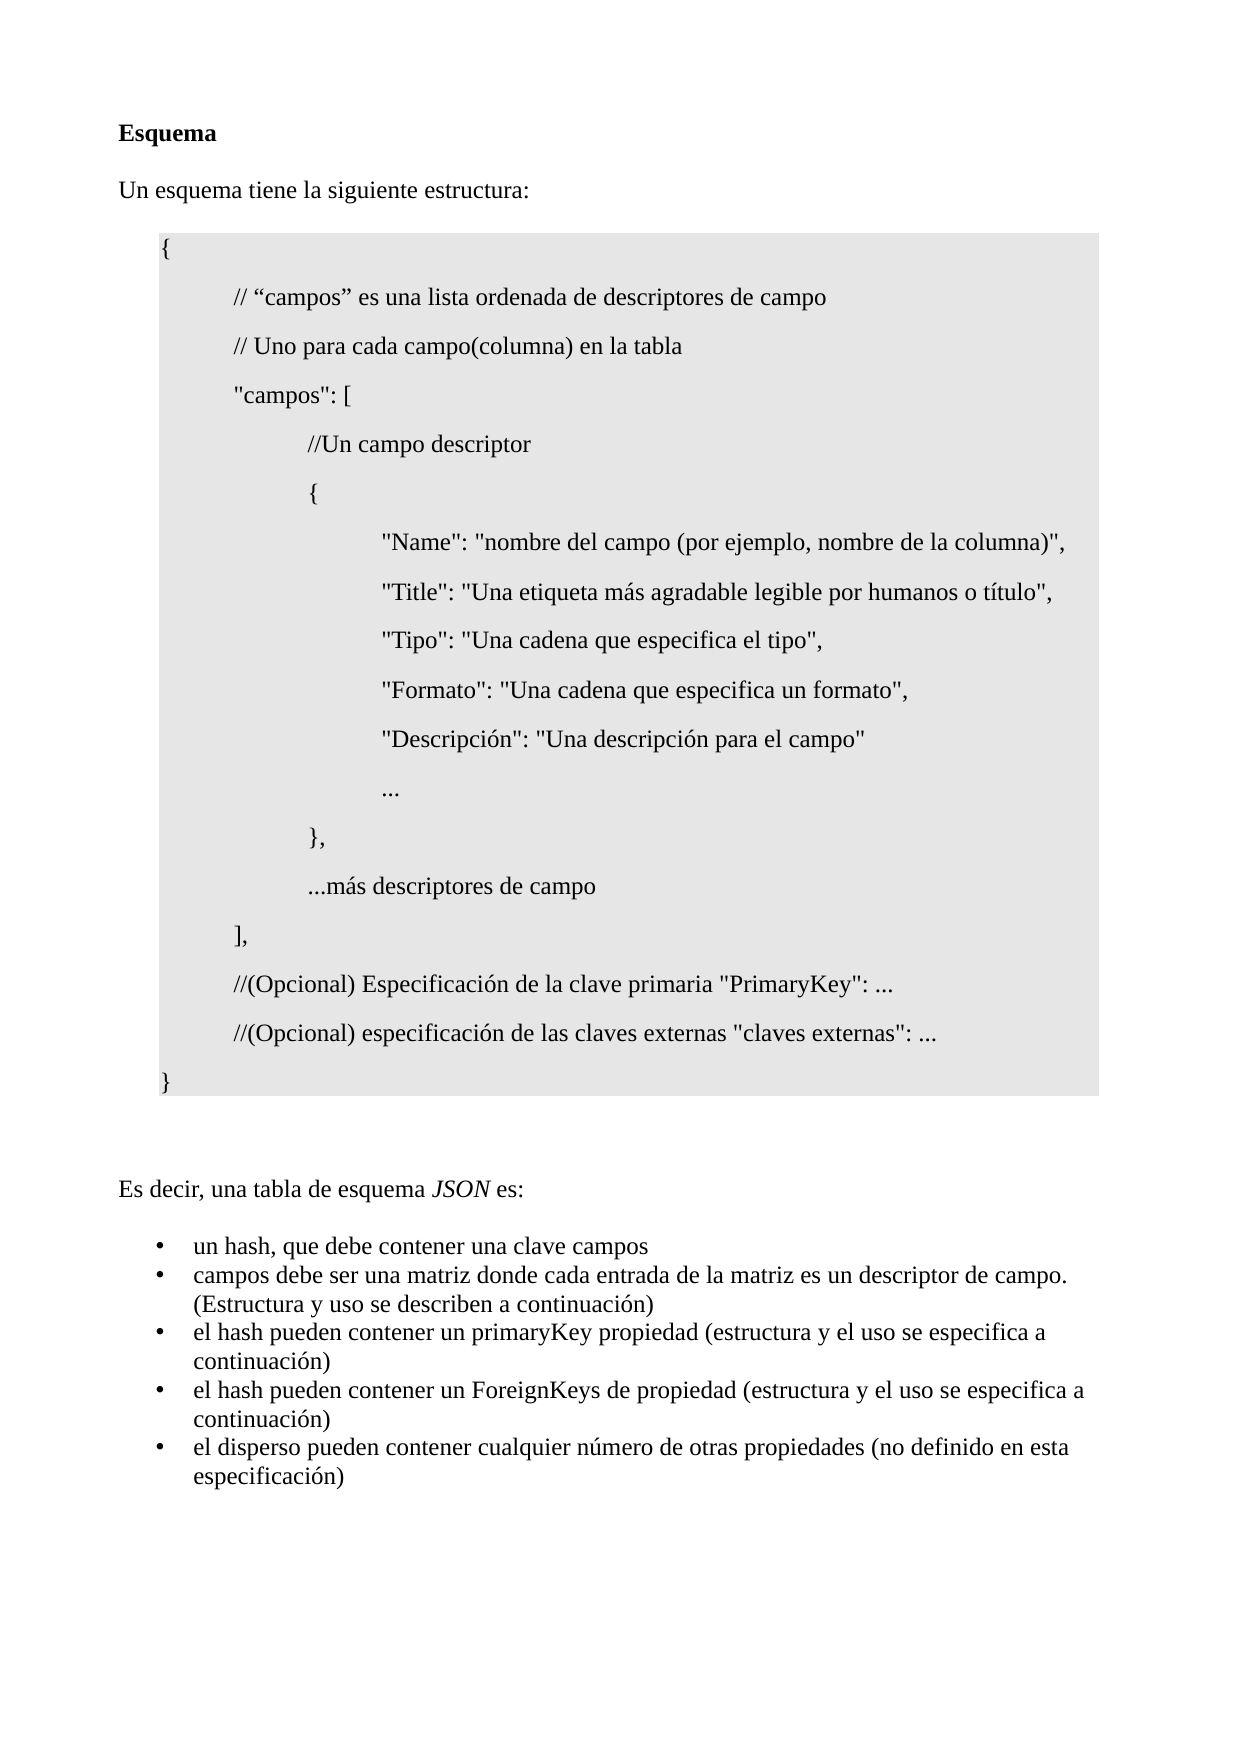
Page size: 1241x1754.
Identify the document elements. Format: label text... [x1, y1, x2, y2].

text { [159, 233, 1099, 262]
text // “campos” es una lista ordenada de descriptores de campo [159, 282, 1099, 311]
list campos debe ser una matriz donde cada entrada de la matriz es un descriptor de campo. (Estructura y uso se describen a continuación) [156, 1260, 1123, 1317]
text }, [159, 822, 1099, 851]
text "Tipo": "Una cadena que especifica el tipo", [159, 626, 1099, 654]
text //(Opcional) Especificación de la clave primaria "PrimaryKey": ... [159, 969, 1099, 998]
text "Name": "nombre del campo (por ejemplo, nombre de la columna)", [159, 527, 1099, 556]
text "Formato": "Una cadena que especifica un formato", [159, 675, 1099, 703]
list el disperso pueden contener cualquier número de otras propiedades (no definido en esta especificación) [156, 1432, 1123, 1490]
text Es decir, una tabla de esquema JSON es: [118, 1145, 1123, 1231]
text "Descripción": "Una descripción para el campo" [159, 724, 1099, 752]
text ... [159, 773, 1099, 802]
text "Title": "Una etiqueta más agradable legible por humanos o título", [159, 577, 1099, 605]
text Esquema Un esquema tiene la siguiente estructura: [118, 118, 1123, 204]
text //Un campo descriptor [159, 429, 1099, 458]
text ...más descriptores de campo [159, 871, 1099, 900]
text ], [159, 920, 1099, 949]
list un hash, que debe contener una clave campos [156, 1231, 1123, 1260]
text //(Opcional) especificación de las claves externas "claves externas": ... [159, 1018, 1099, 1047]
text "campos": [ [159, 380, 1099, 409]
list el hash pueden contener un ForeignKeys de propiedad (estructura y el uso se especifica a continuación) [156, 1375, 1123, 1432]
text { [159, 478, 1099, 507]
list el hash pueden contener un primaryKey propiedad (estructura y el uso se especifica a continuación) [156, 1317, 1123, 1375]
text // Uno para cada campo(columna) en la tabla [159, 331, 1099, 360]
text } [159, 1067, 1099, 1096]
